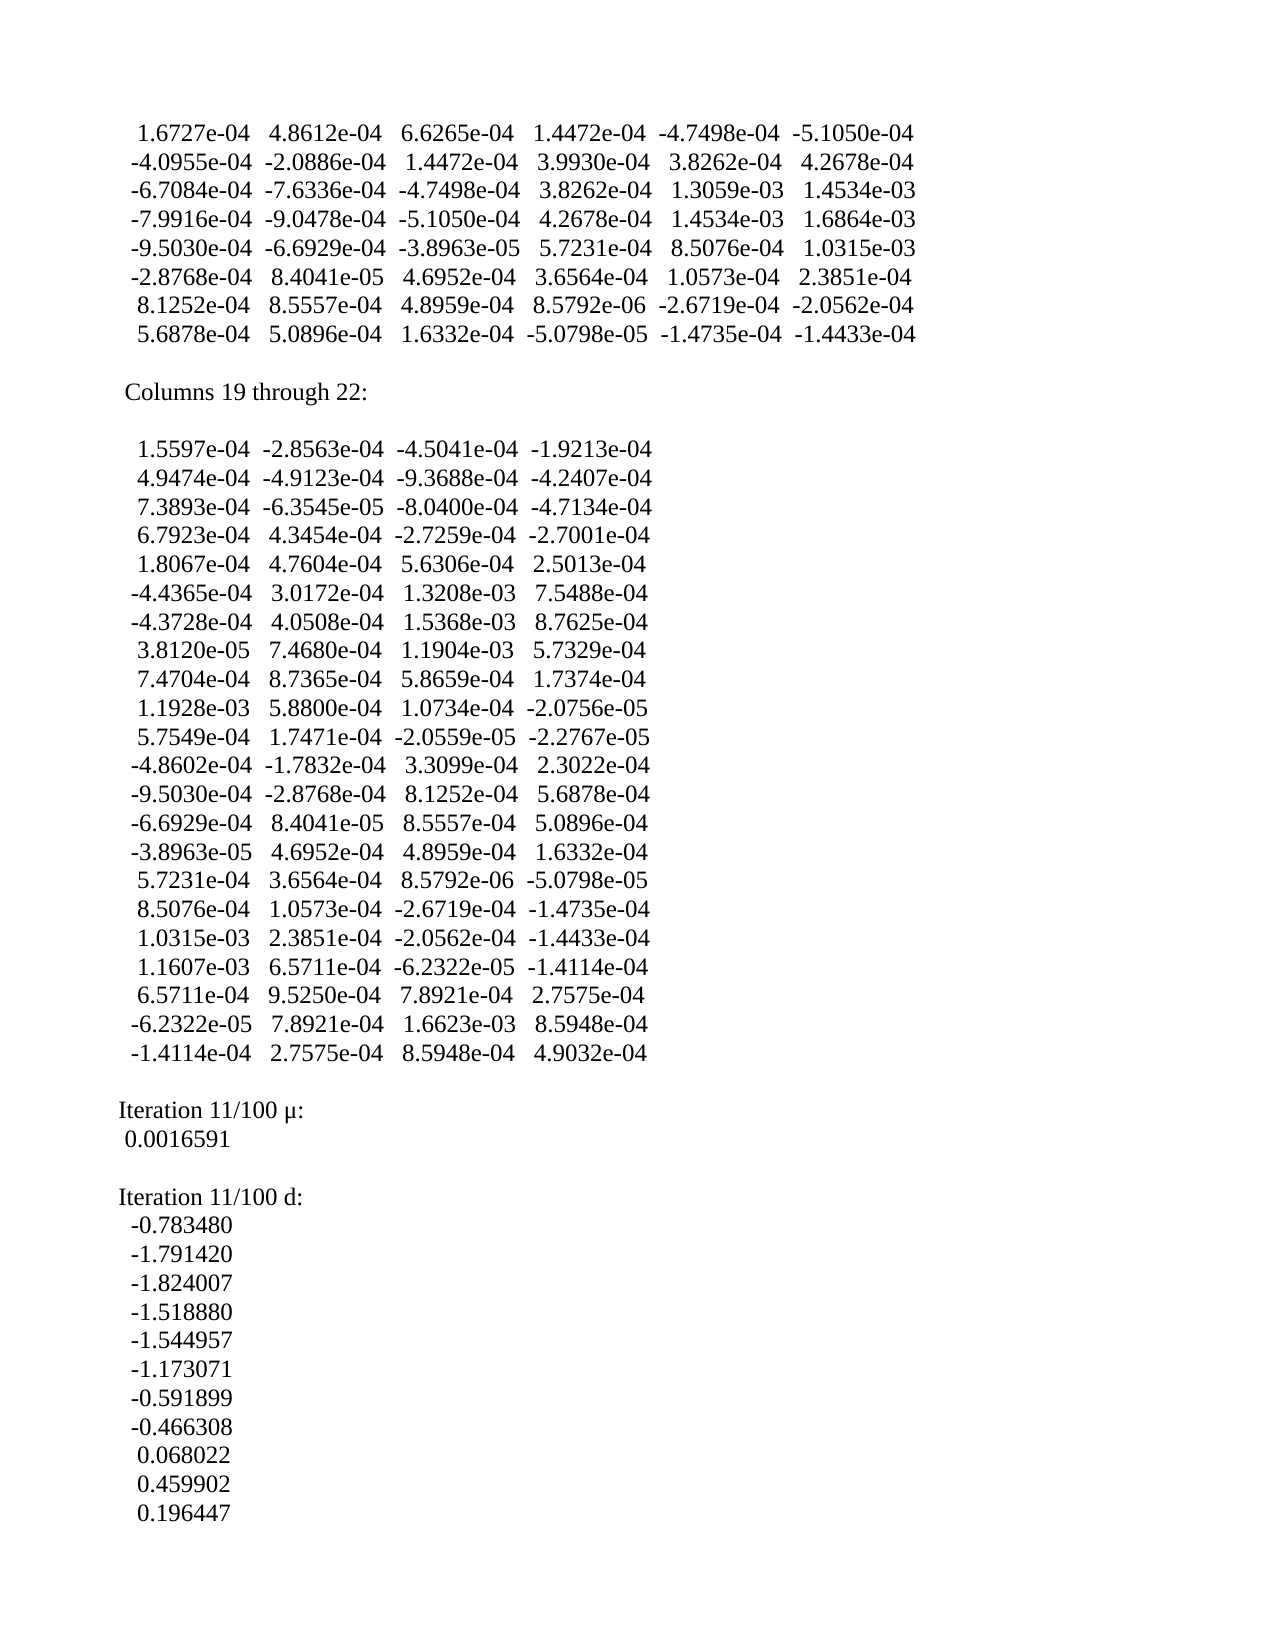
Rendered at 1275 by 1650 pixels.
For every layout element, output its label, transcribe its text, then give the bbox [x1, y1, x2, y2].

text -1.173071 [118, 1354, 1157, 1383]
text -1.544957 [118, 1326, 1157, 1354]
text -9.5030e-04 -6.6929e-04 -3.8963e-05 5.7231e-04 8.5076e-04 1.0315e-03 [118, 233, 1157, 262]
text 6.5711e-04 9.5250e-04 7.8921e-04 2.7575e-04 [118, 981, 1157, 1009]
text -0.591899 [118, 1383, 1157, 1412]
text 5.6878e-04 5.0896e-04 1.6332e-04 -5.0798e-05 -1.4735e-04 -1.4433e-04 [118, 319, 1157, 348]
text -6.7084e-04 -7.6336e-04 -4.7498e-04 3.8262e-04 1.3059e-03 1.4534e-03 [118, 176, 1157, 204]
text -2.8768e-04 8.4041e-05 4.6952e-04 3.6564e-04 1.0573e-04 2.3851e-04 [118, 262, 1157, 291]
text 0.459902 [118, 1469, 1157, 1498]
text -4.4365e-04 3.0172e-04 1.3208e-03 7.5488e-04 [118, 578, 1157, 607]
text -1.791420 [118, 1239, 1157, 1268]
text 8.1252e-04 8.5557e-04 4.8959e-04 8.5792e-06 -2.6719e-04 -2.0562e-04 [118, 291, 1157, 319]
text -7.9916e-04 -9.0478e-04 -5.1050e-04 4.2678e-04 1.4534e-03 1.6864e-03 [118, 204, 1157, 233]
text 0.0016591 [118, 1124, 1157, 1153]
text -4.0955e-04 -2.0886e-04 1.4472e-04 3.9930e-04 3.8262e-04 4.2678e-04 [118, 147, 1157, 176]
text 0.068022 [118, 1441, 1157, 1469]
text -4.8602e-04 -1.7832e-04 3.3099e-04 2.3022e-04 [118, 751, 1157, 779]
text 1.1928e-03 5.8800e-04 1.0734e-04 -2.0756e-05 [118, 693, 1157, 722]
text 1.5597e-04 -2.8563e-04 -4.5041e-04 -1.9213e-04 [118, 434, 1157, 463]
text Columns 19 through 22: [118, 377, 1157, 406]
text 1.8067e-04 4.7604e-04 5.6306e-04 2.5013e-04 [118, 549, 1157, 578]
text -0.783480 [118, 1211, 1157, 1239]
text -9.5030e-04 -2.8768e-04 8.1252e-04 5.6878e-04 [118, 779, 1157, 808]
text -1.824007 [118, 1268, 1157, 1297]
text -0.466308 [118, 1412, 1157, 1441]
text -3.8963e-05 4.6952e-04 4.8959e-04 1.6332e-04 [118, 837, 1157, 866]
text 1.6727e-04 4.8612e-04 6.6265e-04 1.4472e-04 -4.7498e-04 -5.1050e-04 [118, 118, 1157, 147]
text 4.9474e-04 -4.9123e-04 -9.3688e-04 -4.2407e-04 [118, 463, 1157, 492]
text 3.8120e-05 7.4680e-04 1.1904e-03 5.7329e-04 [118, 636, 1157, 664]
text Iteration 11/100 μ: [118, 1096, 1157, 1124]
text 8.5076e-04 1.0573e-04 -2.6719e-04 -1.4735e-04 [118, 894, 1157, 923]
text 7.4704e-04 8.7365e-04 5.8659e-04 1.7374e-04 [118, 664, 1157, 693]
text 5.7231e-04 3.6564e-04 8.5792e-06 -5.0798e-05 [118, 866, 1157, 894]
text 1.0315e-03 2.3851e-04 -2.0562e-04 -1.4433e-04 [118, 923, 1157, 952]
text -1.518880 [118, 1297, 1157, 1326]
text 0.196447 [118, 1498, 1157, 1527]
text 5.7549e-04 1.7471e-04 -2.0559e-05 -2.2767e-05 [118, 722, 1157, 751]
text -6.2322e-05 7.8921e-04 1.6623e-03 8.5948e-04 [118, 1009, 1157, 1038]
text -6.6929e-04 8.4041e-05 8.5557e-04 5.0896e-04 [118, 808, 1157, 837]
text 7.3893e-04 -6.3545e-05 -8.0400e-04 -4.7134e-04 [118, 492, 1157, 521]
text -4.3728e-04 4.0508e-04 1.5368e-03 8.7625e-04 [118, 607, 1157, 636]
text Iteration 11/100 d: [118, 1182, 1157, 1211]
text 6.7923e-04 4.3454e-04 -2.7259e-04 -2.7001e-04 [118, 521, 1157, 549]
text 1.1607e-03 6.5711e-04 -6.2322e-05 -1.4114e-04 [118, 952, 1157, 981]
text -1.4114e-04 2.7575e-04 8.5948e-04 4.9032e-04 [118, 1038, 1157, 1067]
